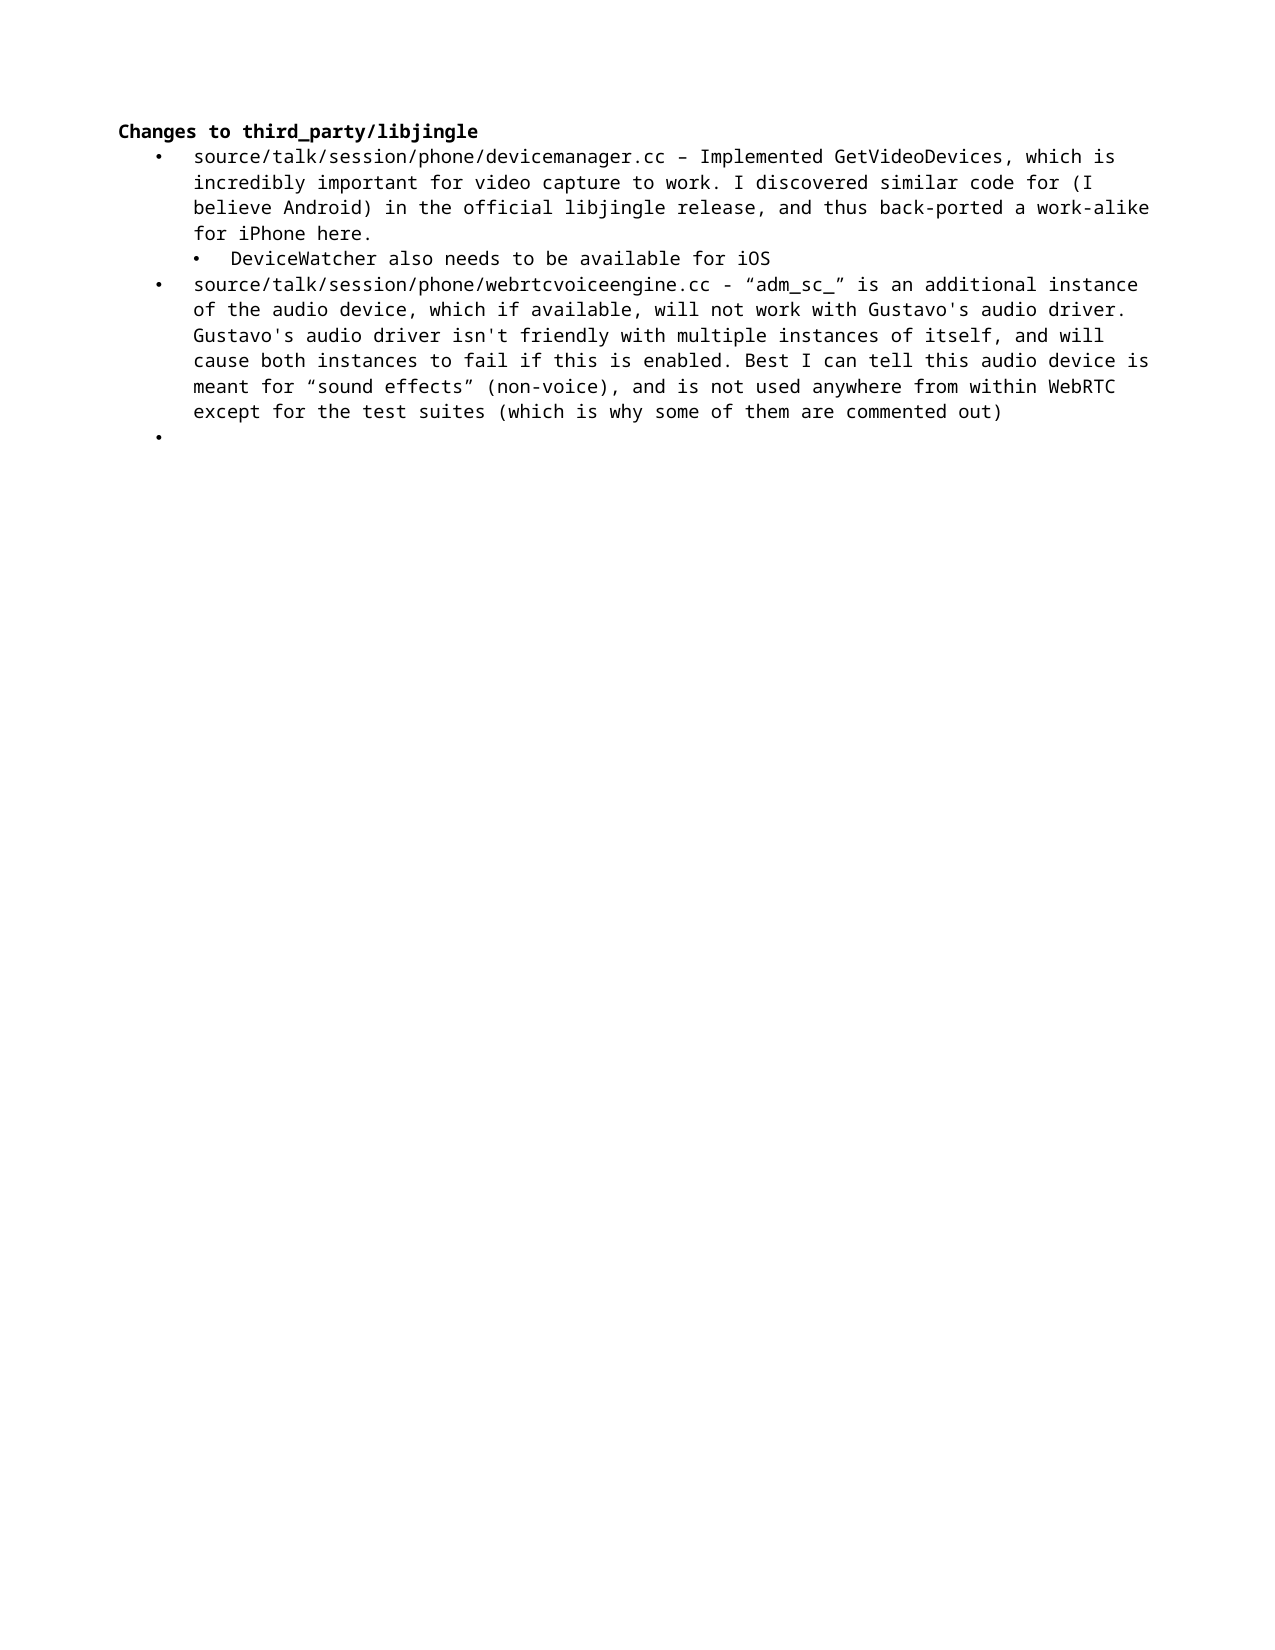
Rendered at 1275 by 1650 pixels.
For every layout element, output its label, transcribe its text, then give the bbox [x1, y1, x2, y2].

list source/talk/session/phone/webrtcvoiceengine.cc - “adm_sc_” is an additional instance of the audio device, which if available, will not work with Gustavo's audio driver. Gustavo's audio driver isn't friendly with multiple instances of itself, and will cause both instances to fail if this is enabled. Best I can tell this audio device is meant for “sound effects” (non-voice), and is not used anywhere from within WebRTC except for the test suites (which is why some of them are commented out) [156, 271, 1157, 424]
text Changes to third_party/libjingle [118, 118, 1157, 144]
list source/talk/session/phone/devicemanager.cc – Implemented GetVideoDevices, which is incredibly important for video capture to work. I discovered similar code for (I believe Android) in the official libjingle release, and thus back-ported a work-alike for iPhone here. [156, 144, 1157, 246]
list DeviceWatcher also needs to be available for iOS [193, 246, 1157, 271]
